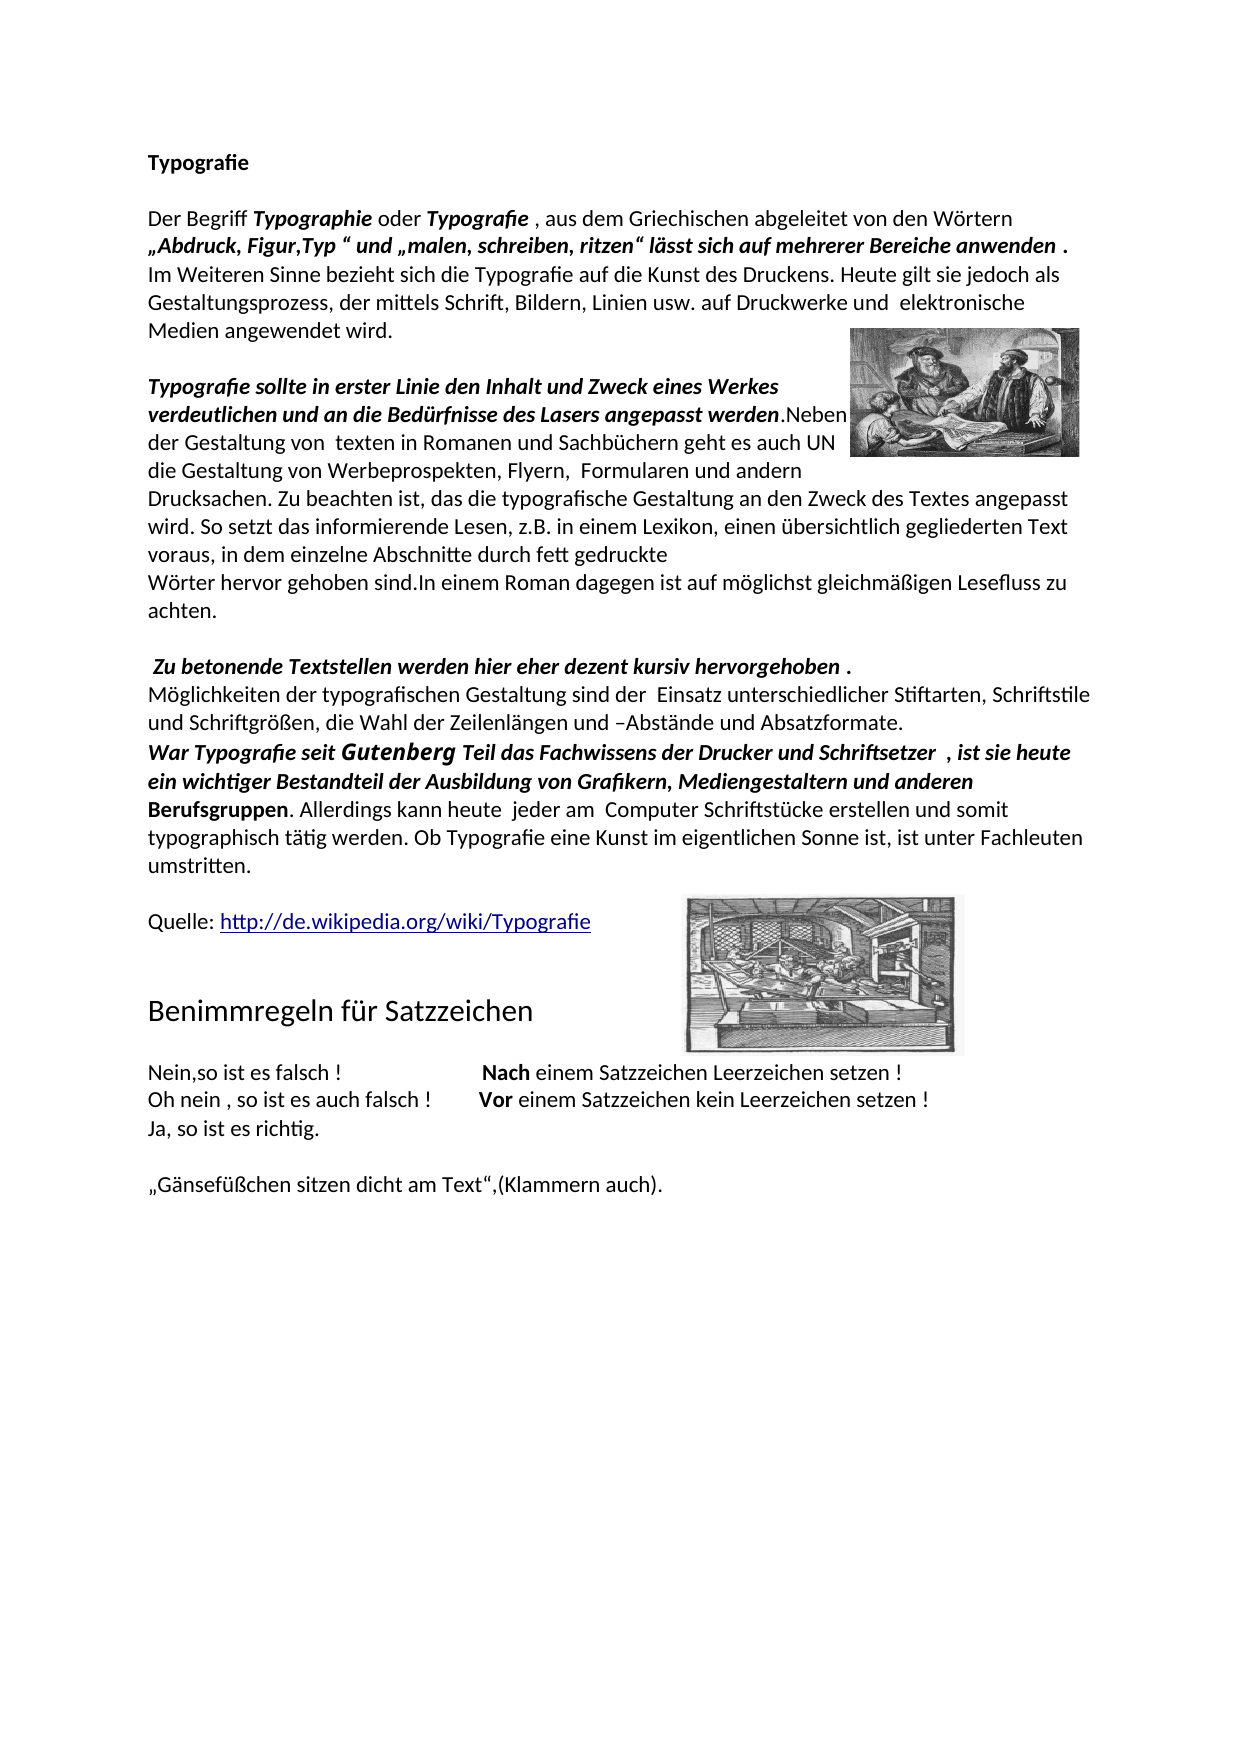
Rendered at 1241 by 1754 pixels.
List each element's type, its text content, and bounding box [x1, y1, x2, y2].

text Typografie sollte in erster Linie den Inhalt und Zweck eines Werkes verdeutlichen und an die Bedürfnisse des Lasers angepasst werden.Neben der Gestaltung von texten in Romanen und Sachbüchern geht es auch UN die Gestaltung von Werbeprospekten, Flyern, Formularen und andern Drucksachen. Zu beachten ist, das die typografische Gestaltung an den Zweck des Textes angepasst wird. So setzt das informierende Lesen, z.B. in einem Lexikon, einen übersichtlich gegliederten Text voraus, in dem einzelne Abschnitte durch fett gedruckte [148, 372, 1092, 568]
text Möglichkeiten der typografischen Gestaltung sind der Einsatz unterschiedlicher Stiftarten, Schriftstile und Schriftgrößen, die Wahl der Zeilenlängen und –Abstände und Absatzformate. [148, 680, 1092, 736]
text Typografie [148, 148, 1092, 176]
text Der Begriff Typographie oder Typografie , aus dem Griechischen abgeleitet von den Wörtern „Abdruck, Figur,Typ “ und „malen, schreiben, ritzen“ lässt sich auf mehrerer Bereiche anwenden . Im Weiteren Sinne bezieht sich die Typografie auf die Kunst des Druckens. Heute gilt sie jedoch als Gestaltungsprozess, der mittels Schrift, Bildern, Linien usw. auf Druckwerke und elektronische Medien angewendet wird. [148, 204, 1092, 344]
text Benimmregeln für Satzzeichen [148, 991, 681, 1029]
text Nein,so ist es falsch ! Nach einem Satzzeichen Leerzeichen setzen ! [148, 1058, 1092, 1086]
text Wörter hervor gehoben sind.In einem Roman dagegen ist auf möglichst gleichmäßigen Lesefluss zu achten. [148, 568, 1092, 624]
text Quelle: http://de.wikipedia.org/wiki/Typografie [148, 907, 681, 935]
picture [850, 328, 1080, 457]
picture [681, 894, 965, 1056]
text [965, 907, 1092, 935]
text Oh nein , so ist es auch falsch ! Vor einem Satzzeichen kein Leerzeichen setzen ! [148, 1086, 1092, 1114]
text Zu betonende Textstellen werden hier eher dezent kursiv hervorgehoben . [148, 652, 1092, 680]
text War Typografie seit Gutenberg Teil das Fachwissens der Drucker und Schriftsetzer , ist sie heute ein wichtiger Bestandteil der Ausbildung von Grafikern, Mediengestaltern und anderen Berufsgruppen. Allerdings kann heute jeder am Computer Schriftstücke erstellen und somit typographisch tätig werden. Ob Typografie eine Kunst im eigentlichen Sonne ist, ist unter Fachleuten umstritten. [148, 736, 1092, 879]
text Ja, so ist es richtig. [148, 1114, 1092, 1142]
text [965, 991, 1092, 1029]
text „Gänsefüßchen sitzen dicht am Text“,(Klammern auch). [148, 1170, 1092, 1198]
